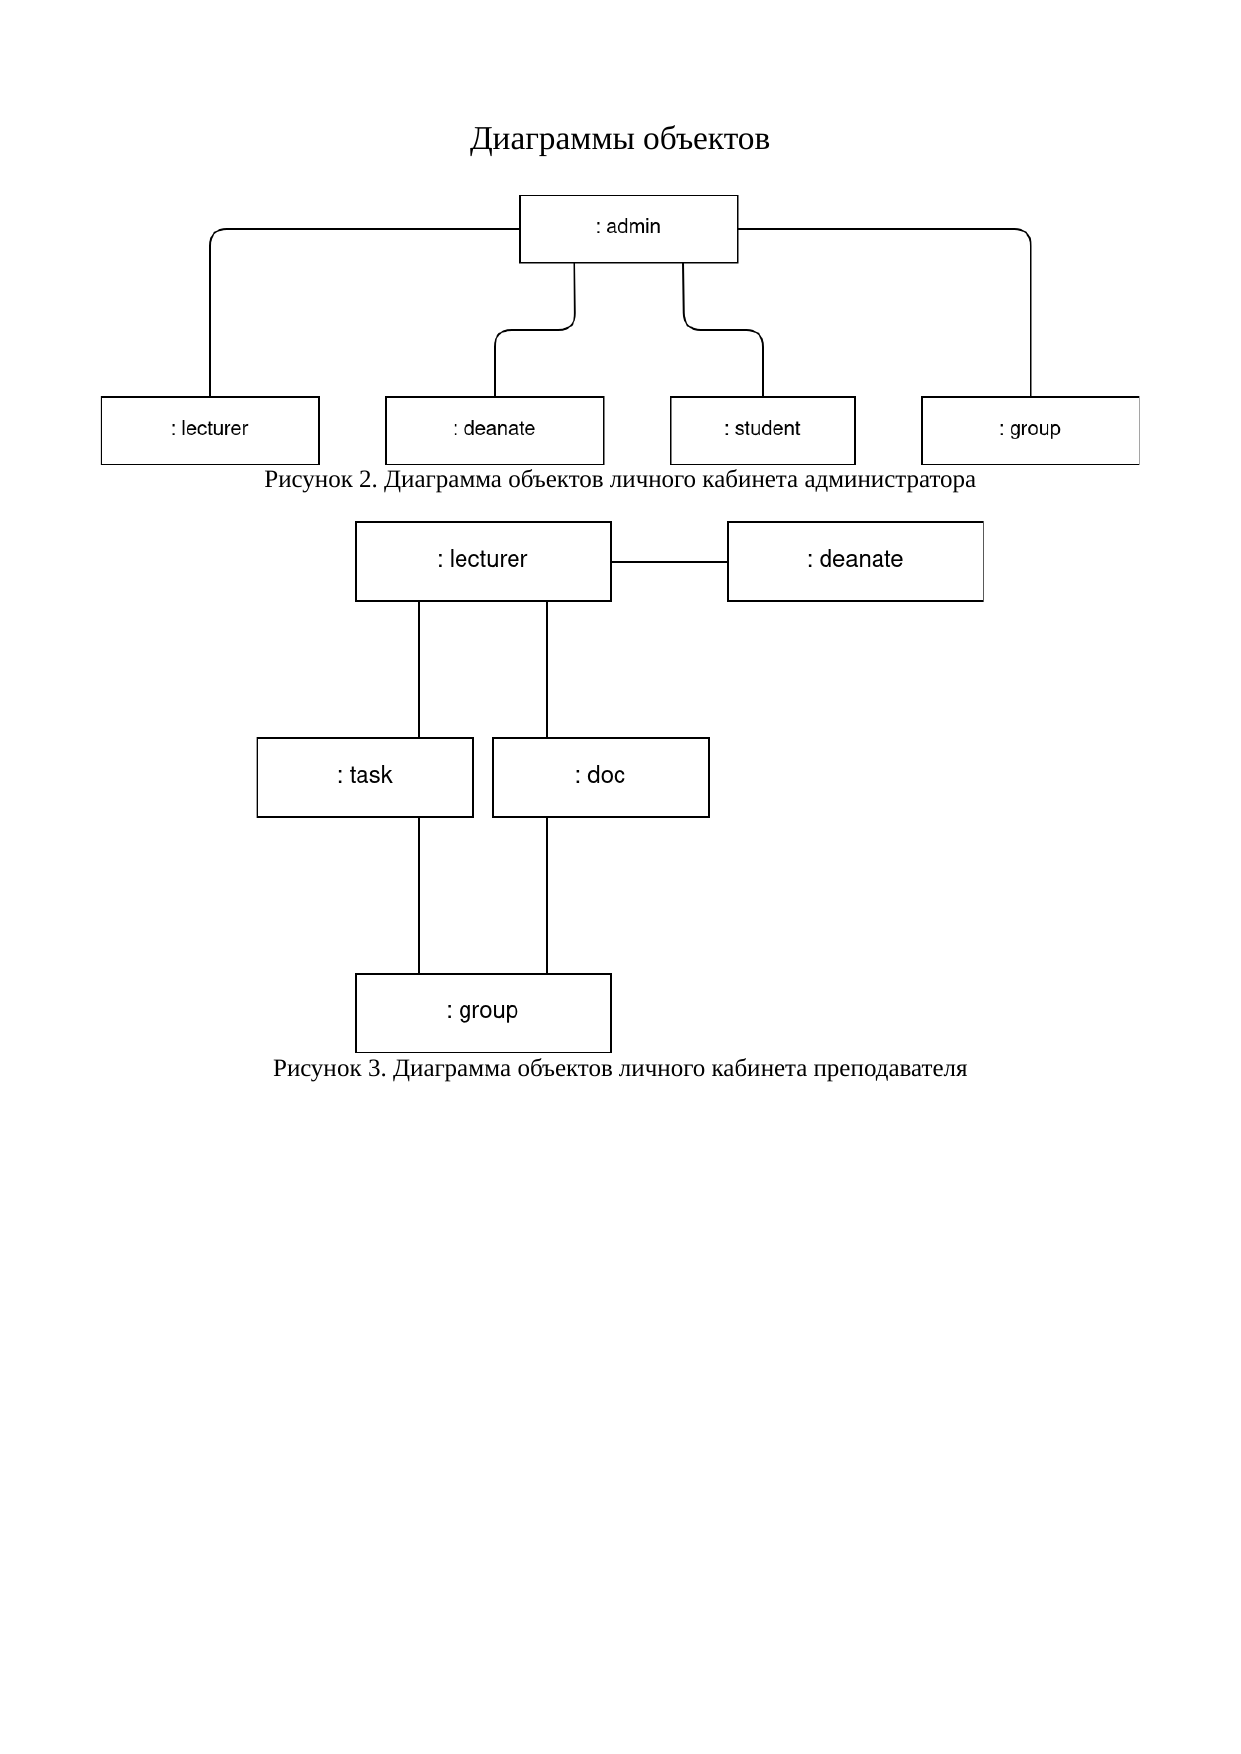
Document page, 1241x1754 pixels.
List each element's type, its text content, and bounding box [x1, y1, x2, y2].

text Диаграммы объектов [118, 118, 1122, 156]
text Рисунок 2. Диаграмма объектов личного кабинета администратора [118, 465, 1122, 493]
picture [256, 521, 984, 1053]
text Рисунок 3. Диаграмма объектов личного кабинета преподавателя [118, 522, 1122, 1082]
picture [100, 195, 1140, 465]
